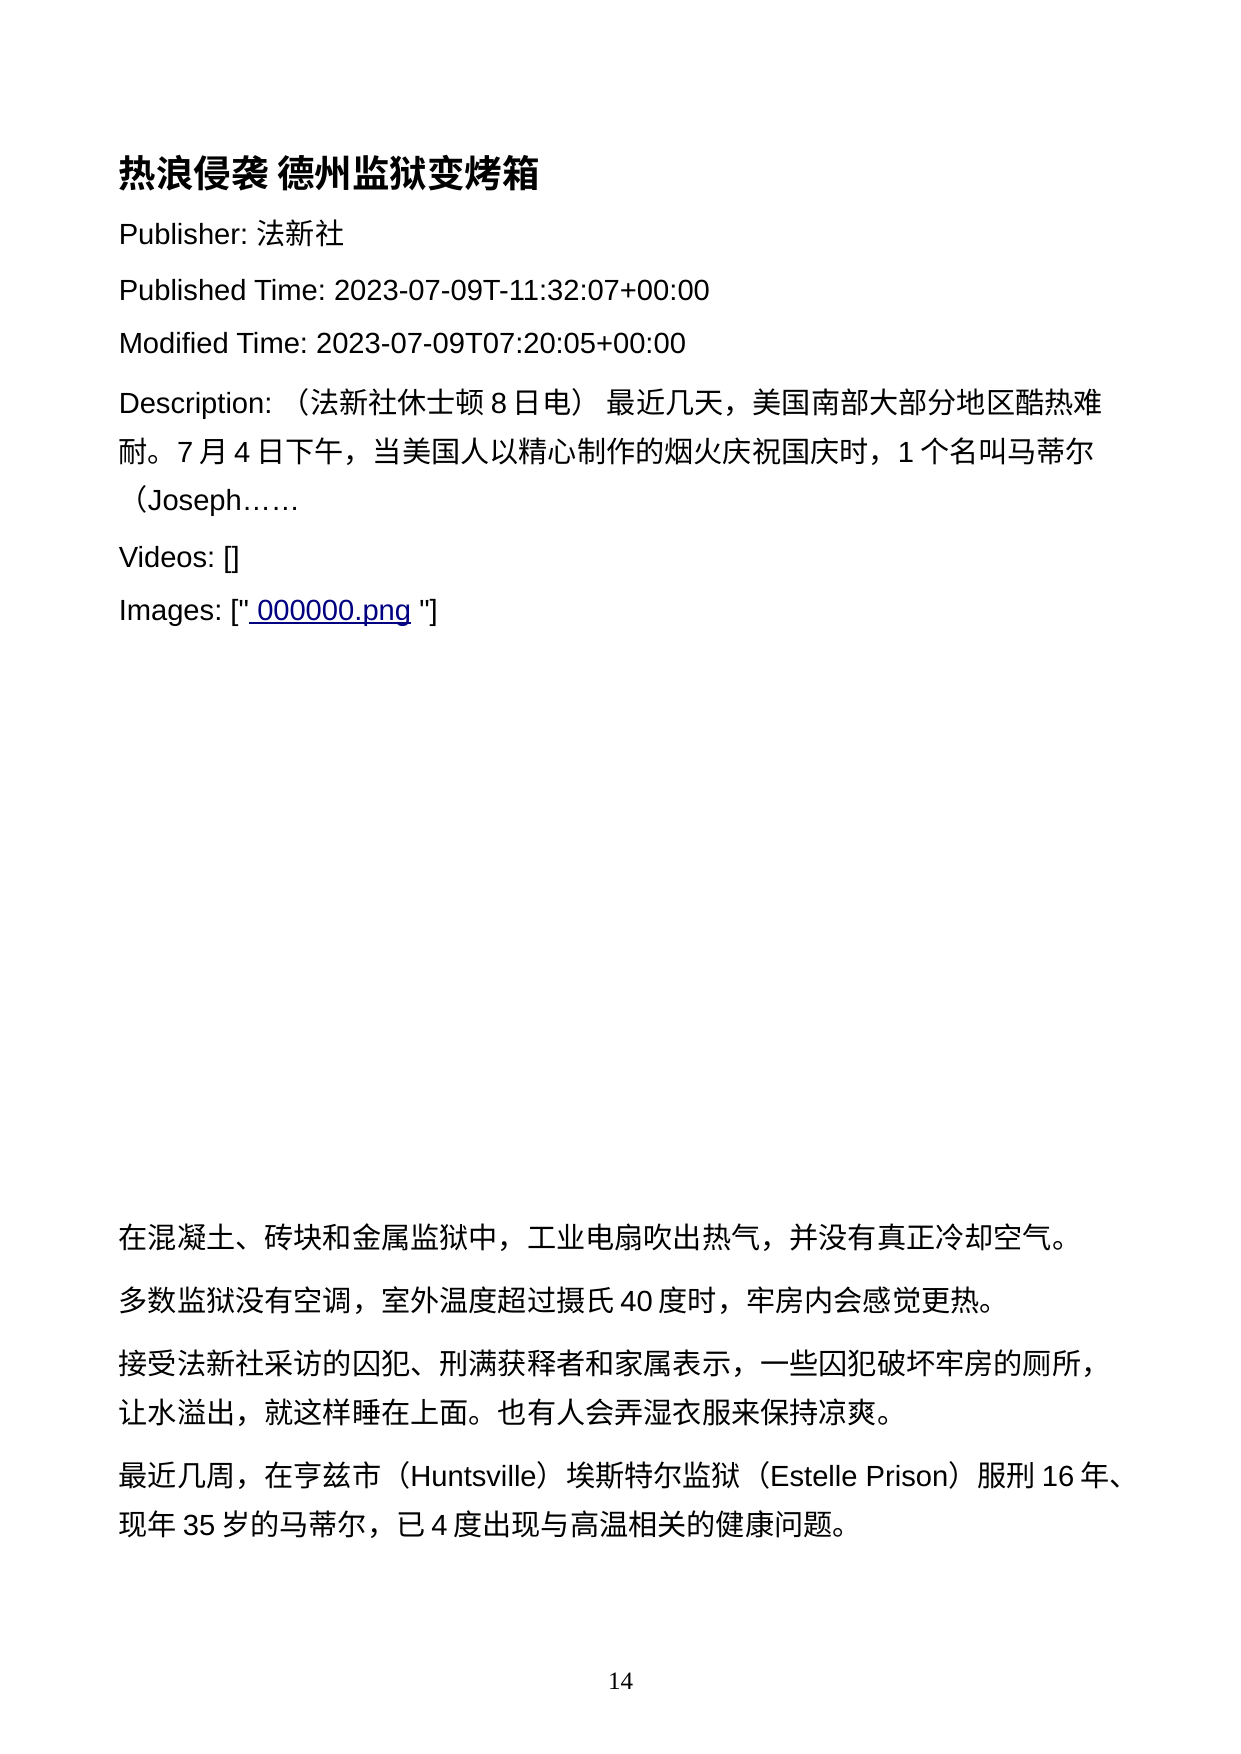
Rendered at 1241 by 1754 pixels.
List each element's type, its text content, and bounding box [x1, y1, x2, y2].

text Description: （法新社休士顿8日电） 最近几天，美国南部大部分地区酷热难耐。7月4日下午，当美国人以精心制作的烟火庆祝国庆时，1个名叫马蒂尔（Joseph…… [118, 380, 1122, 519]
text 多数监狱没有空调，室外温度超过摄氏40度时，牢房内会感觉更热。 [118, 1278, 1122, 1320]
subtitle 热浪侵袭 德州监狱变烤箱 [118, 143, 1122, 198]
text Publisher: 法新社 [118, 210, 1122, 253]
text 在混凝土、砖块和金属监狱中，工业电扇吹出热气，并没有真正冷却空气。 [118, 1214, 1122, 1257]
text Modified Time: 2023-07-09T07:20:05+00:00 [118, 327, 1122, 360]
text Images: [" 000000.png "] [118, 593, 1122, 627]
text Videos: [] [118, 540, 1122, 573]
text 最近几周，在亨兹市（Huntsville）埃斯特尔监狱（Estelle Prison）服刑16年、现年35岁的马蒂尔，已4度出现与高温相关的健康问题。 [118, 1452, 1122, 1543]
text 接受法新社采访的囚犯、刑满获释者和家属表示，一些囚犯破坏牢房的厕所，让水溢出，就这样睡在上面。也有人会弄湿衣服来保持凉爽。 [118, 1341, 1122, 1432]
text Published Time: 2023-07-09T-11:32:07+00:00 [118, 273, 1122, 307]
